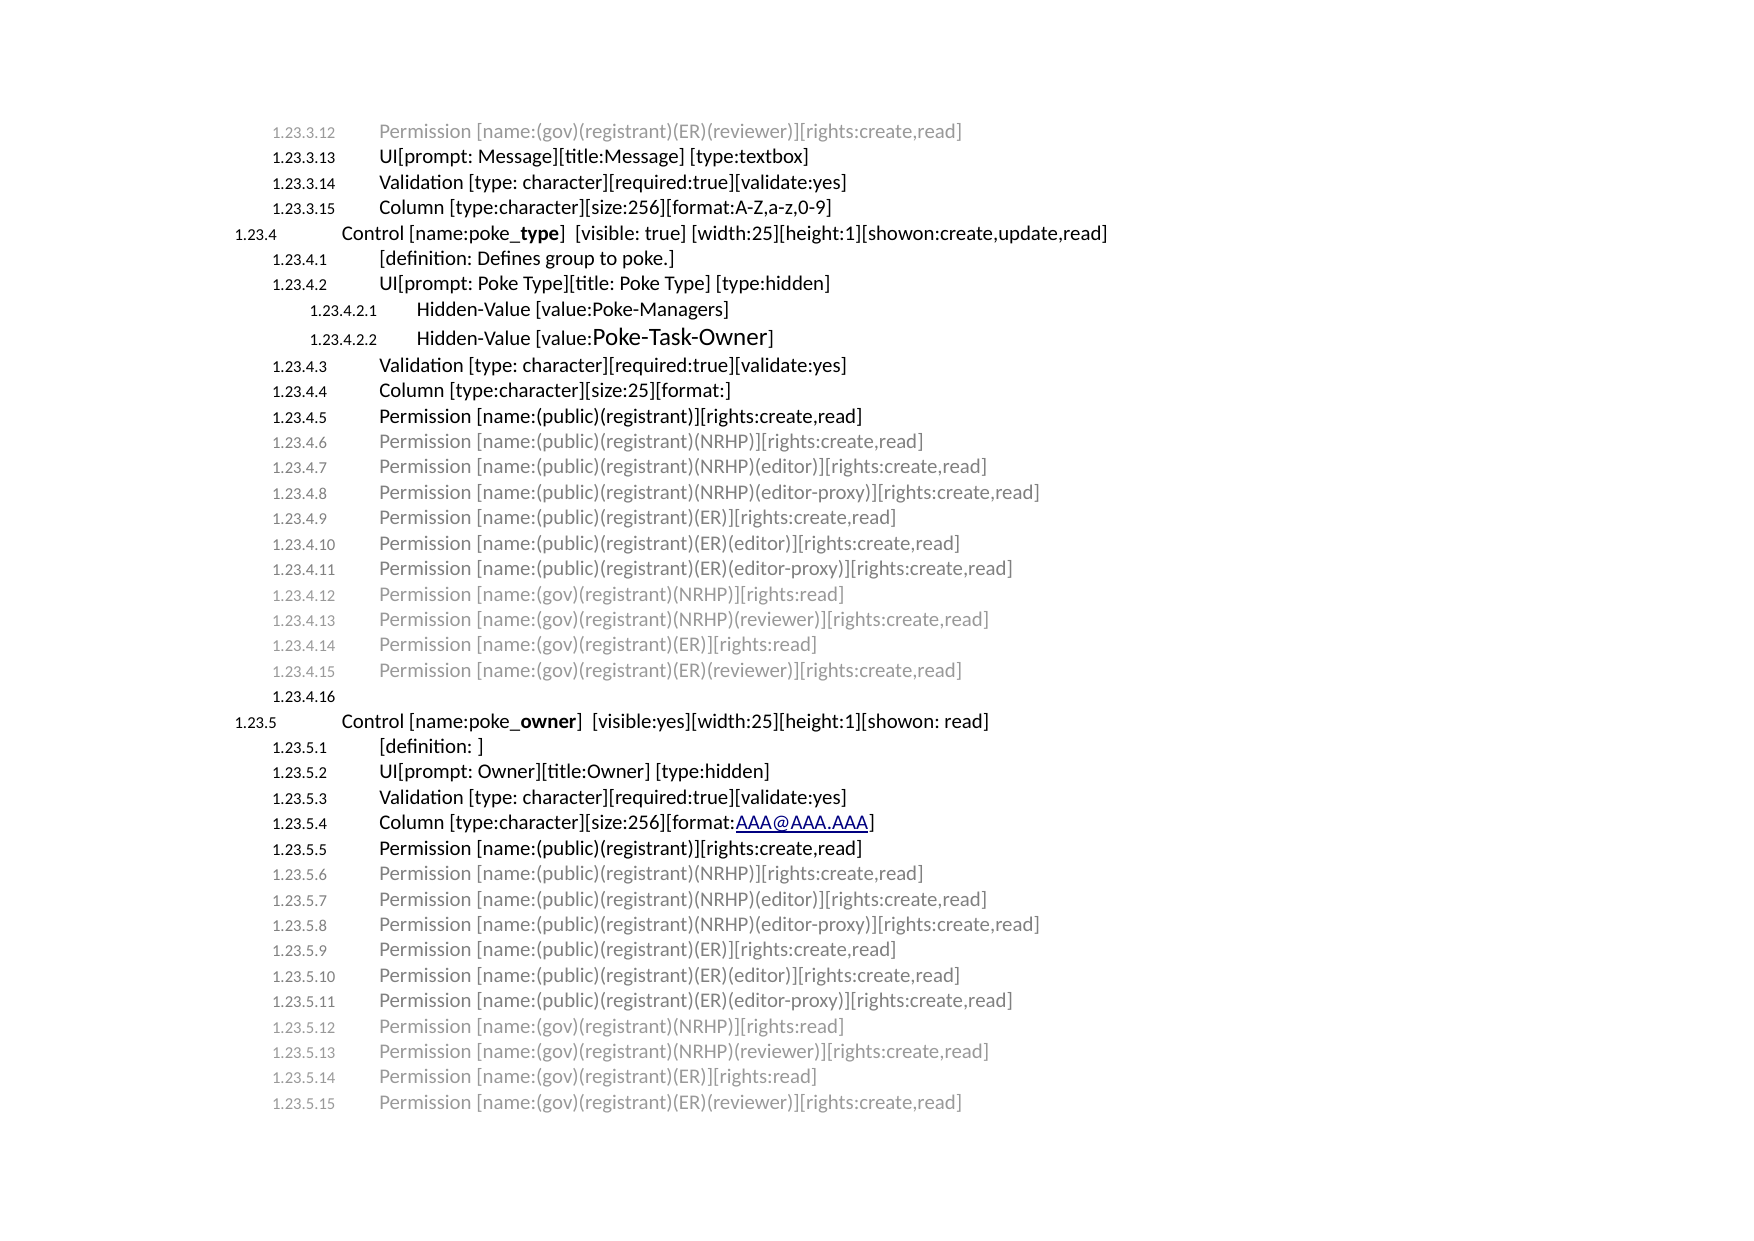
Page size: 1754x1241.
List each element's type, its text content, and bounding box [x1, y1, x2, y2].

list Hidden-Value [value:Poke-Task-Owner] [306, 321, 1636, 352]
list Permission [name:(public)(registrant)(NRHP)][rights:create,read] [268, 428, 1636, 454]
list Permission [name:(gov)(registrant)(NRHP)][rights:read] [268, 1013, 1636, 1038]
list Permission [name:(public)(registrant)(NRHP)(editor)][rights:create,read] [268, 454, 1636, 479]
list UI[prompt: Poke Type][title: Poke Type] [type:hidden] [268, 271, 1636, 296]
list Permission [name:(gov)(registrant)(NRHP)(reviewer)][rights:create,read] [268, 1038, 1636, 1064]
list [definition: Defines group to poke.] [268, 245, 1636, 271]
list Permission [name:(public)(registrant)(ER)][rights:create,read] [268, 937, 1636, 962]
list Column [type:character][size:256][format:AAA@AAA.AAA] [268, 809, 1636, 835]
list Permission [name:(gov)(registrant)(ER)][rights:read] [268, 632, 1636, 657]
list Permission [name:(public)(registrant)(ER)(editor)][rights:create,read] [268, 962, 1636, 987]
list Permission [name:(public)(registrant)(ER)][rights:create,read] [268, 504, 1636, 530]
list Validation [type: character][required:true][validate:yes] [268, 169, 1636, 194]
list UI[prompt: Owner][title:Owner] [type:hidden] [268, 759, 1636, 784]
list Control [name:poke_owner] [visible:yes][width:25][height:1][showon: read] [231, 708, 1636, 733]
list Permission [name:(public)(registrant)(ER)(editor-proxy)][rights:create,read] [268, 987, 1636, 1013]
list Permission [name:(gov)(registrant)(NRHP)(reviewer)][rights:create,read] [268, 606, 1636, 632]
list Permission [name:(gov)(registrant)(ER)(reviewer)][rights:create,read] [268, 657, 1636, 682]
list Permission [name:(public)(registrant)(ER)(editor)][rights:create,read] [268, 530, 1636, 555]
list UI[prompt: Message][title:Message] [type:textbox] [268, 143, 1636, 169]
list Permission [name:(public)(registrant)(NRHP)(editor)][rights:create,read] [268, 886, 1636, 911]
list Hidden-Value [value:Poke-Managers] [306, 296, 1636, 321]
list Permission [name:(gov)(registrant)(ER)][rights:read] [268, 1064, 1636, 1089]
list Permission [name:(public)(registrant)(ER)(editor-proxy)][rights:create,read] [268, 555, 1636, 581]
list Validation [type: character][required:true][validate:yes] [268, 352, 1636, 377]
list Permission [name:(gov)(registrant)(ER)(reviewer)][rights:create,read] [268, 1089, 1636, 1114]
list [definition: ] [268, 733, 1636, 759]
list Permission [name:(public)(registrant)][rights:create,read] [268, 835, 1636, 860]
list Permission [name:(gov)(registrant)(ER)(reviewer)][rights:create,read] [268, 118, 1636, 143]
list Control [name:poke_type] [visible: true] [width:25][height:1][showon:create,update,read] [231, 220, 1636, 245]
list Column [type:character][size:256][format:A-Z,a-z,0-9] [268, 194, 1636, 220]
list Permission [name:(public)(registrant)(NRHP)(editor-proxy)][rights:create,read] [268, 911, 1636, 937]
list Validation [type: character][required:true][validate:yes] [268, 784, 1636, 809]
list Permission [name:(gov)(registrant)(NRHP)][rights:read] [268, 581, 1636, 606]
list Permission [name:(public)(registrant)][rights:create,read] [268, 403, 1636, 428]
list Permission [name:(public)(registrant)(NRHP)][rights:create,read] [268, 860, 1636, 886]
list Permission [name:(public)(registrant)(NRHP)(editor-proxy)][rights:create,read] [268, 479, 1636, 504]
list Column [type:character][size:25][format:] [268, 377, 1636, 403]
